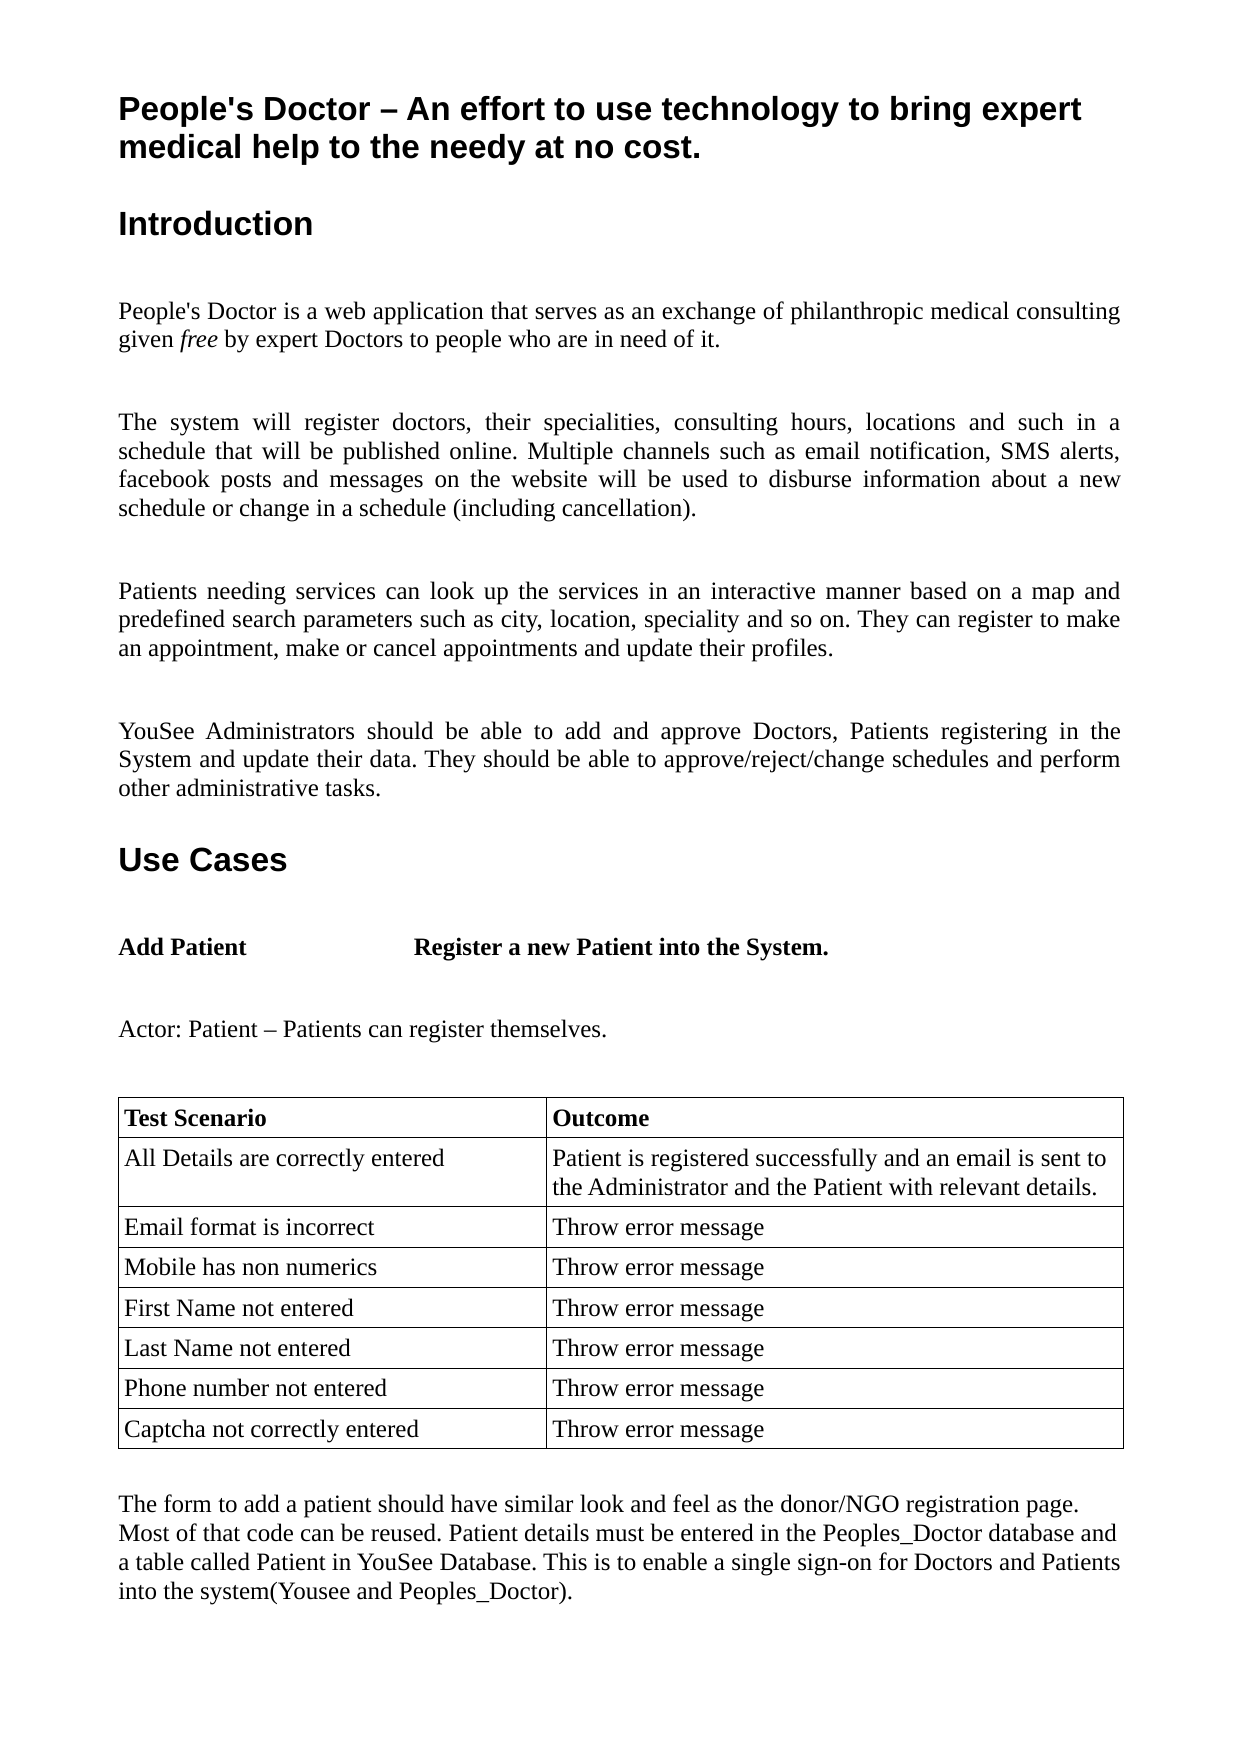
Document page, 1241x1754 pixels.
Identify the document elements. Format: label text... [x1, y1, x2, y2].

table_cell First Name not entered [119, 1288, 546, 1327]
subtitle Use Cases [118, 839, 1122, 878]
table_cell Mobile has non numerics [119, 1248, 546, 1287]
text YouSee Administrators should be able to add and approve Doctors, Patients registering in the System and update their data. They should be able to approve/reject/change schedules and perform other administrative tasks. [118, 716, 1122, 802]
subtitle People's Doctor – An effort to use technology to bring expert medical help to the needy at no cost. [118, 89, 1122, 166]
subtitle Add Patient Register a new Patient into the System. [118, 932, 1122, 961]
table_header Outcome [547, 1098, 1123, 1137]
text The system will register doctors, their specialities, consulting hours, locations and such in a schedule that will be published online. Multiple channels such as email notification, SMS alerts, facebook posts and messages on the website will be used to disburse information about a new schedule or change in a schedule (including cancellation). [118, 407, 1122, 522]
subtitle Actor: Patient – Patients can register themselves. [118, 1014, 1122, 1043]
text People's Doctor is a web application that serves as an exchange of philanthropic medical consulting given free by expert Doctors to people who are in need of it. [118, 296, 1122, 353]
table_cell Throw error message [547, 1409, 1123, 1448]
table_cell Throw error message [547, 1369, 1123, 1408]
text Patients needing services can look up the services in an interactive manner based on a map and predefined search parameters such as city, location, speciality and so on. They can register to make an appointment, make or cancel appointments and update their profiles. [118, 576, 1122, 662]
table_cell Captcha not correctly entered [119, 1409, 546, 1448]
table_cell Patient is registered successfully and an email is sent to the Administrator and the Patient with relevant details. [547, 1138, 1123, 1206]
subtitle The form to add a patient should have similar look and feel as the donor/NGO registration page. Most of that code can be reused. Patient details must be entered in the Peoples_Doctor database and a table called Patient in YouSee Database. This is to enable a single sign-on for Doctors and Patients into the system(Yousee and Peoples_Doctor). [118, 1489, 1122, 1604]
table_cell Throw error message [547, 1328, 1123, 1368]
table_cell Phone number not entered [119, 1369, 546, 1408]
table_cell Last Name not entered [119, 1328, 546, 1368]
table_header Test Scenario [119, 1098, 546, 1137]
subtitle Introduction [118, 203, 1122, 242]
table_cell Throw error message [547, 1288, 1123, 1327]
table_cell Throw error message [547, 1248, 1123, 1287]
table_cell Email format is incorrect [119, 1207, 546, 1247]
table_cell All Details are correctly entered [119, 1138, 546, 1206]
table_cell Throw error message [547, 1207, 1123, 1247]
